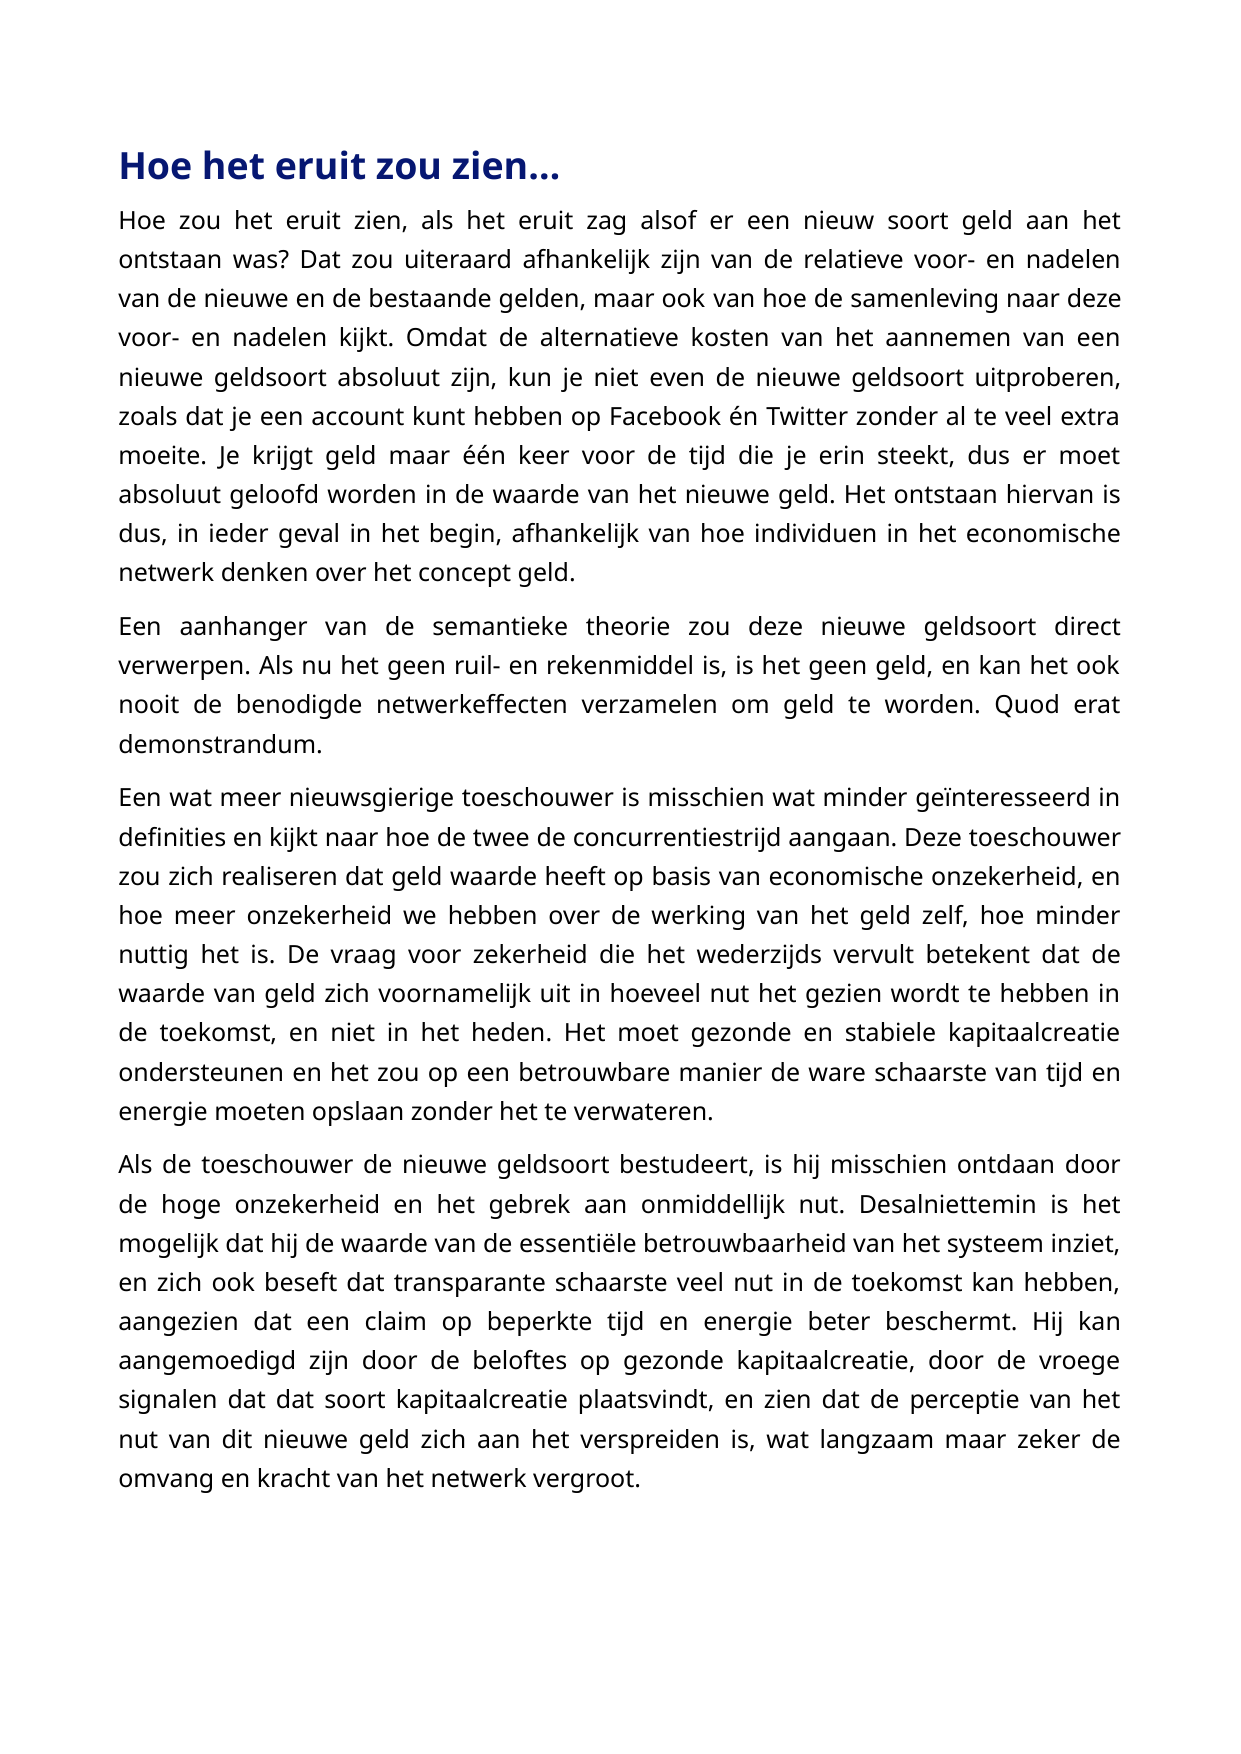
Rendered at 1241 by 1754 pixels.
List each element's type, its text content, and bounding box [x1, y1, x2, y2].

text Een wat meer nieuwsgierige toeschouwer is misschien wat minder geïnteresseerd in definities en kijkt naar hoe de twee de concurrentiestrijd aangaan. Deze toeschouwer zou zich realiseren dat geld waarde heeft op basis van economische onzekerheid, en hoe meer onzekerheid we hebben over de werking van het geld zelf, hoe minder nuttig het is. De vraag voor zekerheid die het wederzijds vervult betekent dat de waarde van geld zich voornamelijk uit in hoeveel nut het gezien wordt te hebben in de toekomst, en niet in het heden. Het moet gezonde en stabiele kapitaalcreatie ondersteunen en het zou op een betrouwbare manier de ware schaarste van tijd en energie moeten opslaan zonder het te verwateren. [118, 780, 1122, 1127]
text Hoe zou het eruit zien, als het eruit zag alsof er een nieuw soort geld aan het ontstaan was? Dat zou uiteraard afhankelijk zijn van de relatieve voor- en nadelen van de nieuwe en de bestaande gelden, maar ook van hoe de samenleving naar deze voor- en nadelen kijkt. Omdat de alternatieve kosten van het aannemen van een nieuwe geldsoort absoluut zijn, kun je niet even de nieuwe geldsoort uitproberen, zoals dat je een account kunt hebben op Facebook én Twitter zonder al te veel extra moeite. Je krijgt geld maar één keer voor de tijd die je erin steekt, dus er moet absoluut geloofd worden in de waarde van het nieuwe geld. Het ontstaan hiervan is dus, in ieder geval in het begin, afhankelijk van hoe individuen in het economische netwerk denken over het concept geld. [118, 202, 1122, 589]
text Een aanhanger van de semantieke theorie zou deze nieuwe geldsoort direct verwerpen. Als nu het geen ruil- en rekenmiddel is, is het geen geld, en kan het ook nooit de benodigde netwerkeffecten verzamelen om geld te worden. Quod erat demonstrandum. [118, 609, 1122, 760]
subtitle Hoe het eruit zou zien… [118, 139, 1122, 190]
text Als de toeschouwer de nieuwe geldsoort bestudeert, is hij misschien ontdaan door de hoge onzekerheid en het gebrek aan onmiddellijk nut. Desalniettemin is het mogelijk dat hij de waarde van de essentiële betrouwbaarheid van het systeem inziet, en zich ook beseft dat transparante schaarste veel nut in de toekomst kan hebben, aangezien dat een claim op beperkte tijd en energie beter beschermt. Hij kan aangemoedigd zijn door de beloftes op gezonde kapitaalcreatie, door de vroege signalen dat dat soort kapitaalcreatie plaatsvindt, en zien dat de perceptie van het nut van dit nieuwe geld zich aan het verspreiden is, wat langzaam maar zeker de omvang en kracht van het netwerk vergroot. [118, 1147, 1122, 1494]
